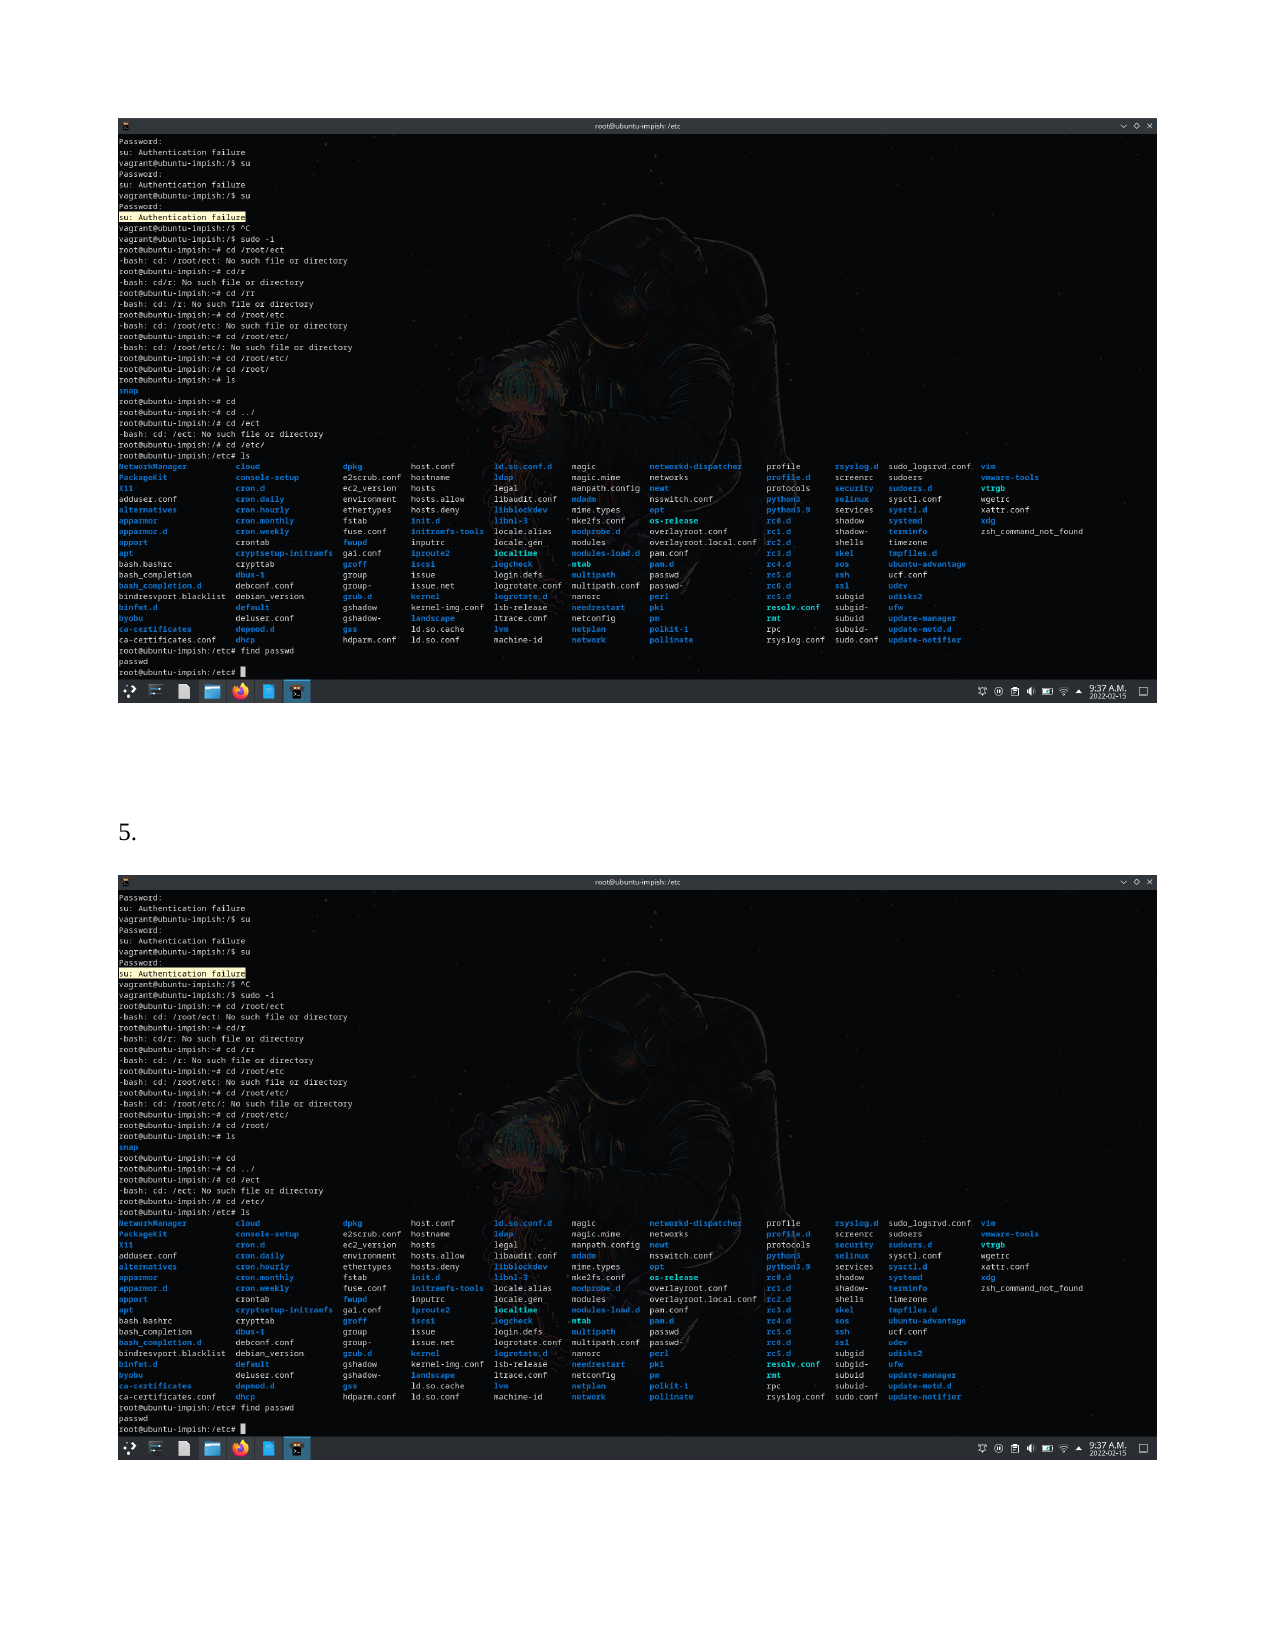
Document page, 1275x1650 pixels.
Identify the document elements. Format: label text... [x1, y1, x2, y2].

text 5. [118, 817, 1157, 846]
picture [118, 875, 1157, 1460]
picture [118, 118, 1157, 703]
